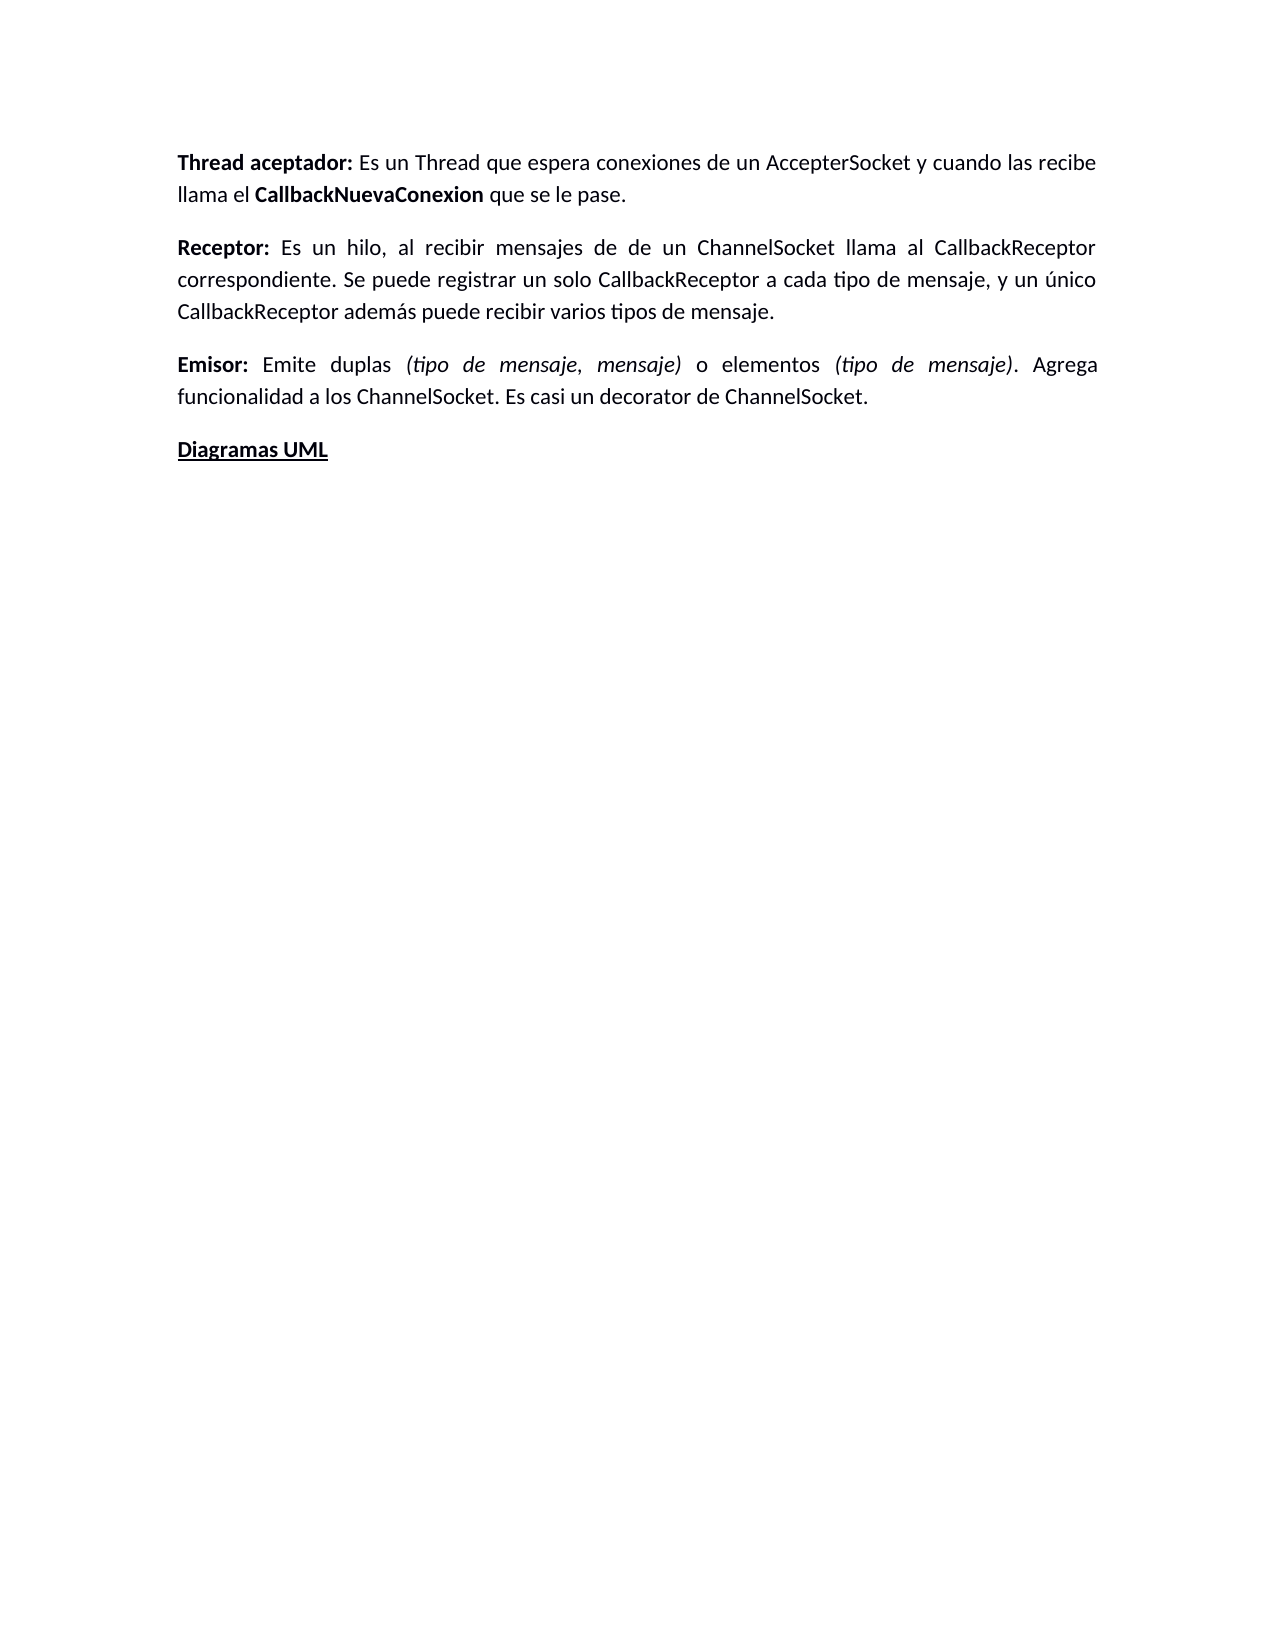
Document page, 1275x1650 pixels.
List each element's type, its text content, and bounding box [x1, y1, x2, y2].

text Emisor: Emite duplas (tipo de mensaje, mensaje) o elementos (tipo de mensaje). Agrega funcionalidad a los ChannelSocket. Es casi un decorator de ChannelSocket. [177, 350, 1098, 410]
text Thread aceptador: Es un Thread que espera conexiones de un AccepterSocket y cuando las recibe llama el CallbackNuevaConexion que se le pase. [177, 148, 1098, 208]
text Receptor: Es un hilo, al recibir mensajes de de un ChannelSocket llama al CallbackReceptor correspondiente. Se puede registrar un solo CallbackReceptor a cada tipo de mensaje, y un único CallbackReceptor además puede recibir varios tipos de mensaje. [177, 233, 1098, 325]
text Diagramas UML [177, 435, 1098, 463]
